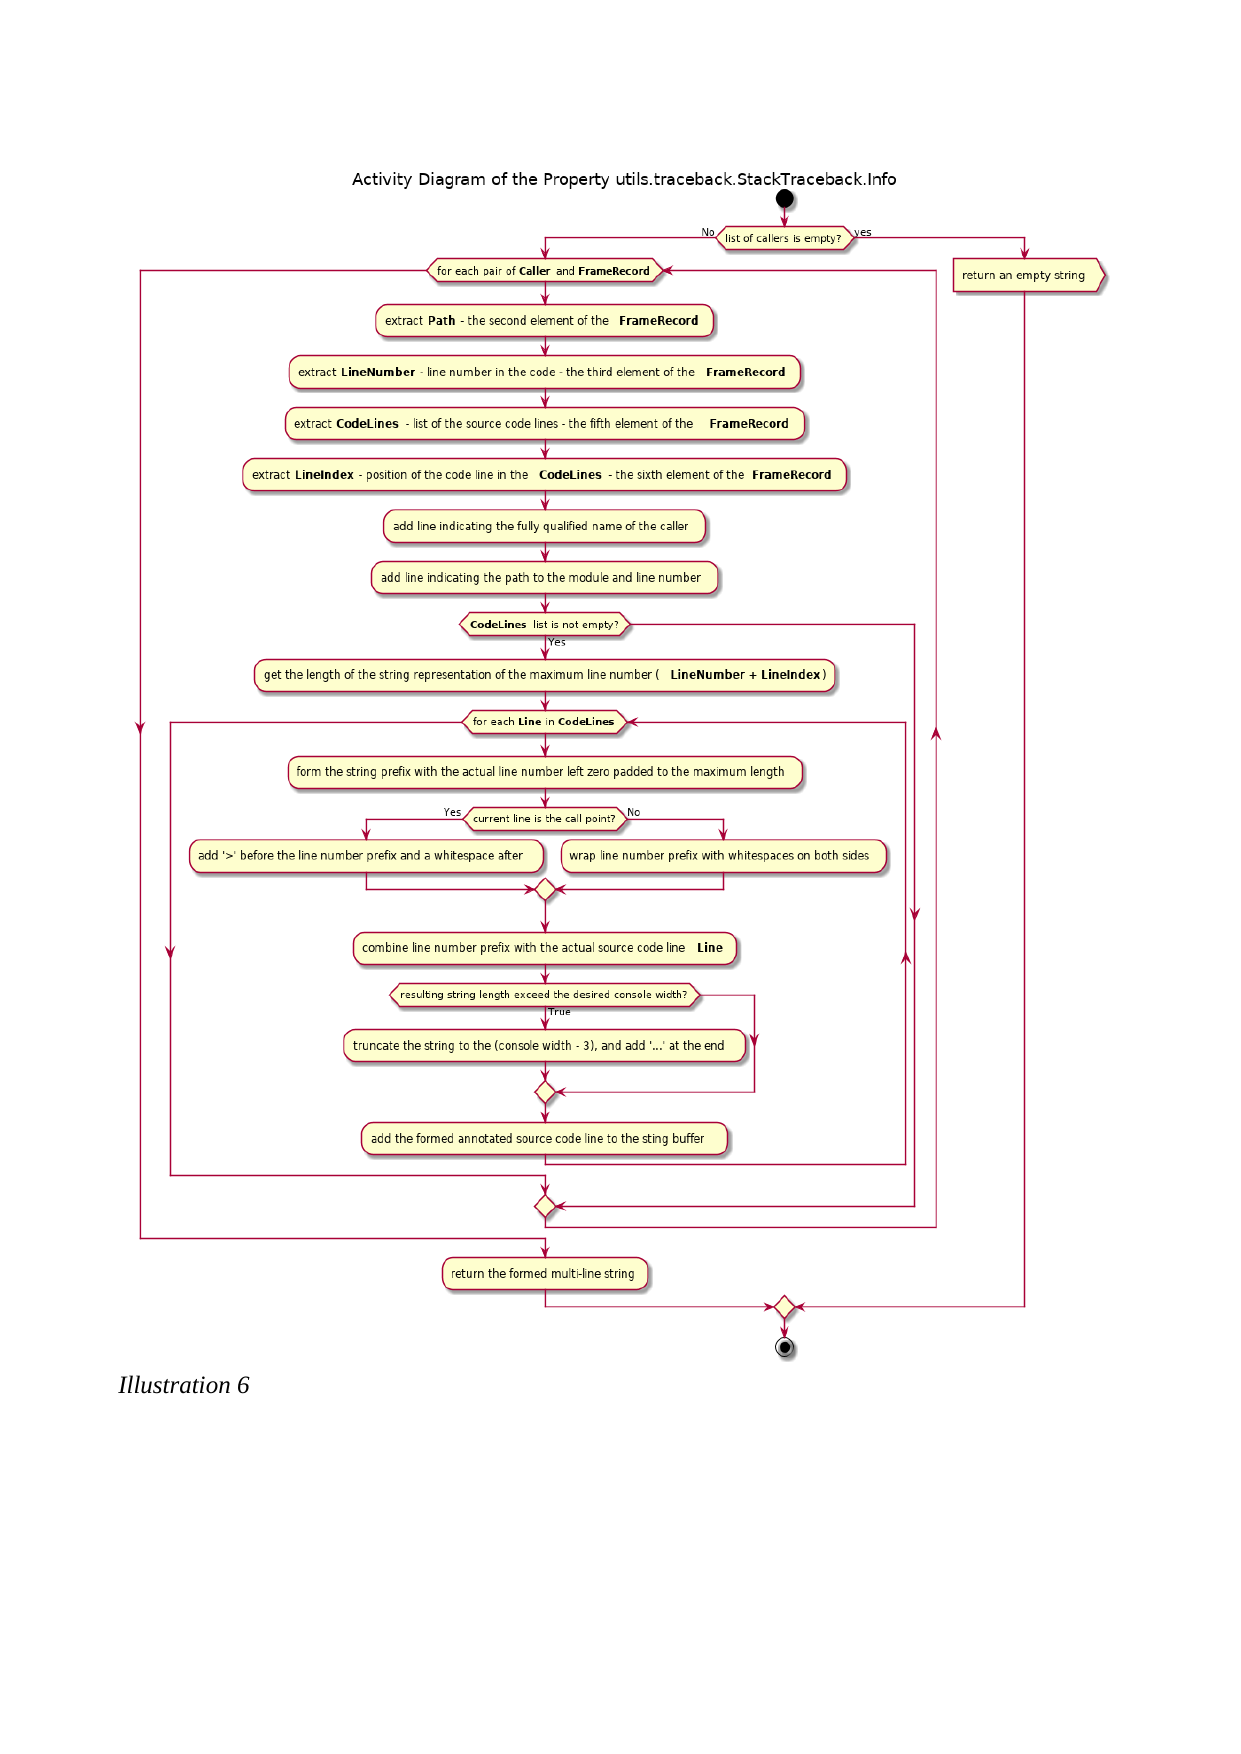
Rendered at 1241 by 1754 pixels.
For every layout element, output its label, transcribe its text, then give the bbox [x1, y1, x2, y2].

text Illustration 6 [118, 1365, 1122, 1398]
picture [118, 159, 1123, 1365]
